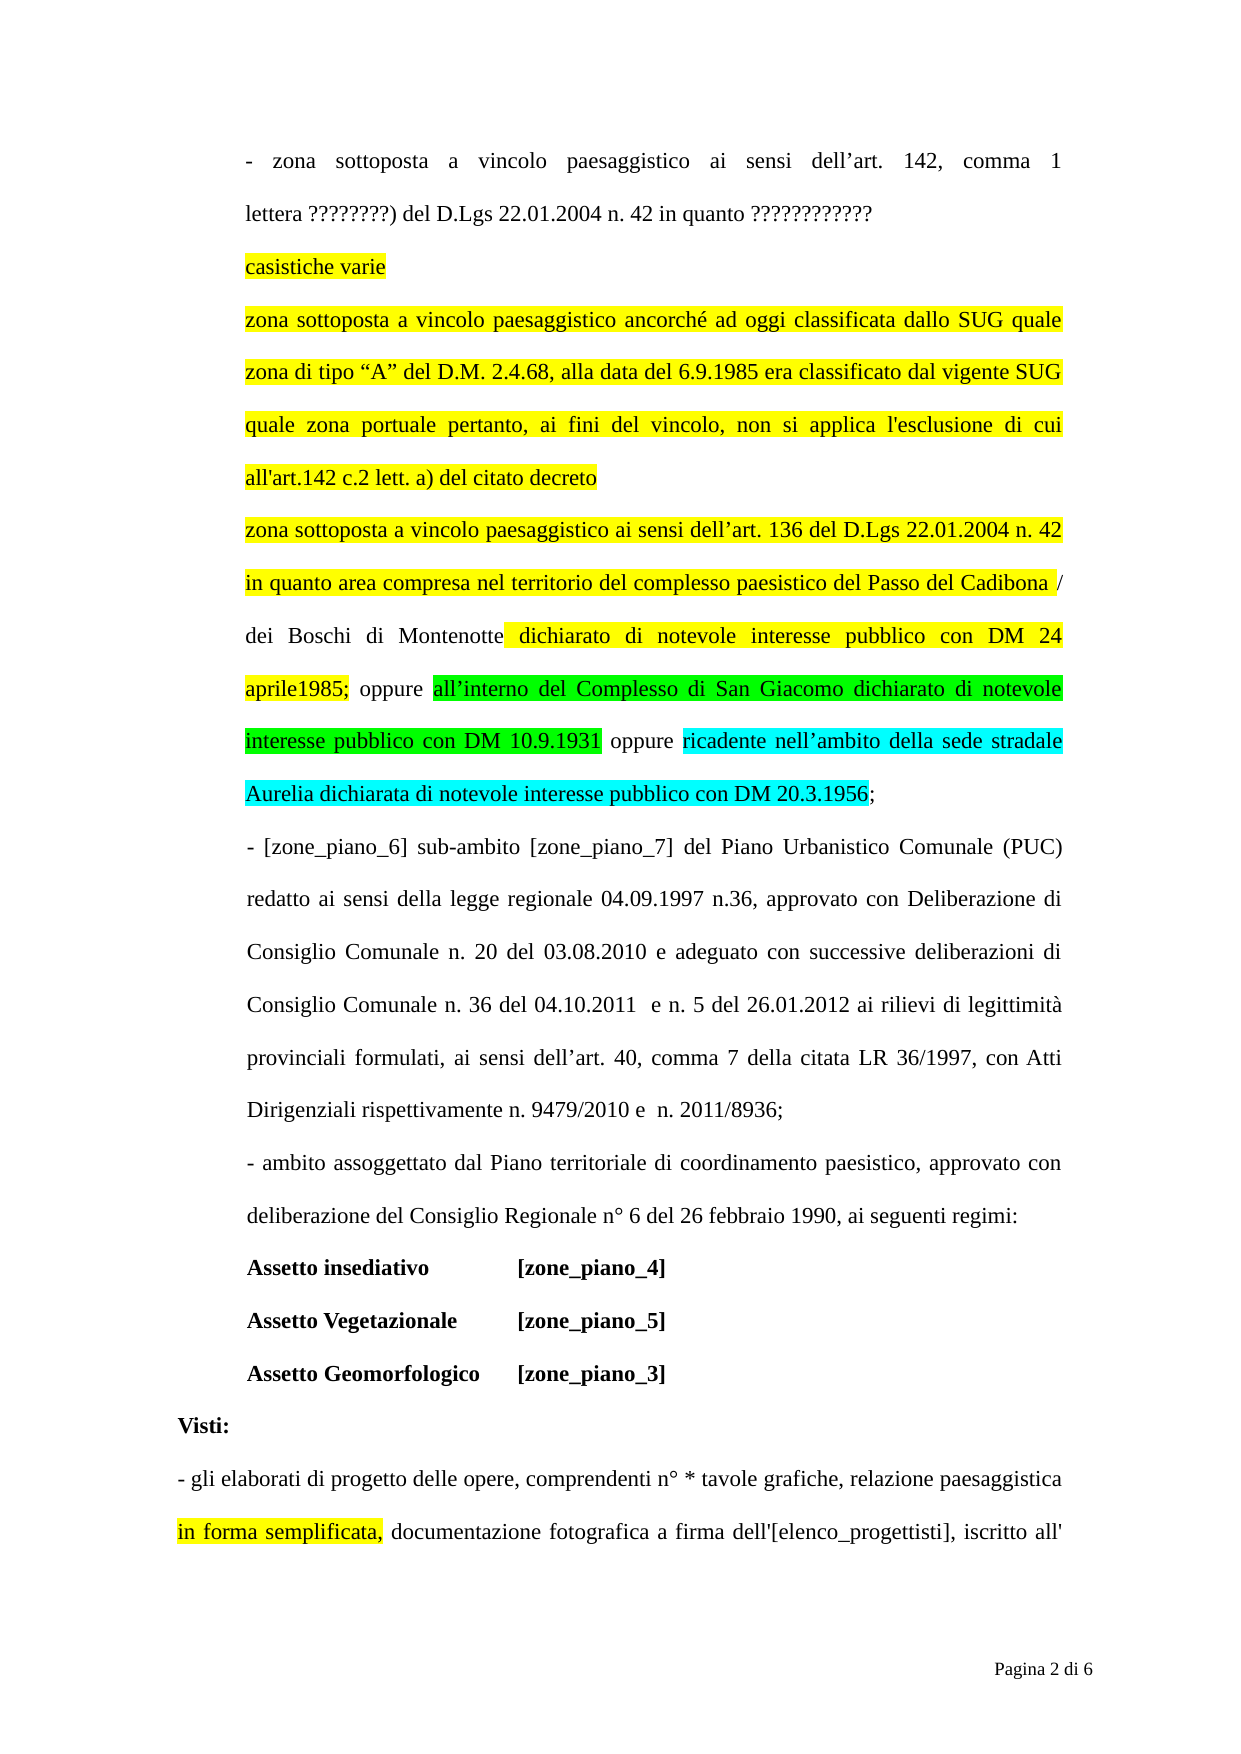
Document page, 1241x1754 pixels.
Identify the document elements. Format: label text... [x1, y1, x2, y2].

text Assetto insediativo [zone_piano_4] [247, 1254, 1063, 1281]
text - ambito assoggettato dal Piano territoriale di coordinamento paesistico, approvato con deliberazione del Consiglio Regionale n° 6 del 26 febbraio 1990, ai seguenti regimi: [247, 1149, 1063, 1228]
text - gli elaborati di progetto delle opere, comprendenti n° * tavole grafiche, relazione paesaggistica in forma semplificata, documentazione fotografica a firma dell'[elenco_progettisti], iscritto all' [177, 1465, 1063, 1544]
text zona sottoposta a vincolo paesaggistico ai sensi dell’art. 136 del D.Lgs 22.01.2004 n. 42 in quanto area compresa nel territorio del complesso paesistico del Passo del Cadibona / dei Boschi di Montenotte dichiarato di notevole interesse pubblico con DM 24 aprile1985; oppure all’interno del Complesso di San Giacomo dichiarato di notevole interesse pubblico con DM 10.9.1931 oppure ricadente nell’ambito della sede stradale Aurelia dichiarata di notevole interesse pubblico con DM 20.3.1956; [245, 517, 1063, 806]
text - [zone_piano_6] sub-ambito [zone_piano_7] del Piano Urbanistico Comunale (PUC) redatto ai sensi della legge regionale 04.09.1997 n.36, approvato con Deliberazione di Consiglio Comunale n. 20 del 03.08.2010 e adeguato con successive deliberazioni di Consiglio Comunale n. 36 del 04.10.2011 e n. 5 del 26.01.2012 ai rilievi di legittimità provinciali formulati, ai sensi dell’art. 40, comma 7 della citata LR 36/1997, con Atti Dirigenziali rispettivamente n. 9479/2010 e n. 2011/8936; [247, 833, 1063, 1123]
text casistiche varie [245, 253, 1063, 279]
text Assetto Vegetazionale [zone_piano_5] [247, 1307, 1063, 1333]
text Visti: [177, 1413, 1063, 1439]
text zona sottoposta a vincolo paesaggistico ancorché ad oggi classificata dallo SUG quale zona di tipo “A” del D.M. 2.4.68, alla data del 6.9.1985 era classificato dal vigente SUG quale zona portuale pertanto, ai fini del vincolo, non si applica l'esclusione di cui all'art.142 c.2 lett. a) del citato decreto [245, 306, 1063, 490]
text Assetto Geomorfologico [zone_piano_3] [247, 1360, 1063, 1386]
text - zona sottoposta a vincolo paesaggistico ai sensi dell’art. 142, comma 1 lettera ????????) del D.Lgs 22.01.2004 n. 42 in quanto ???????????? [245, 148, 1063, 227]
